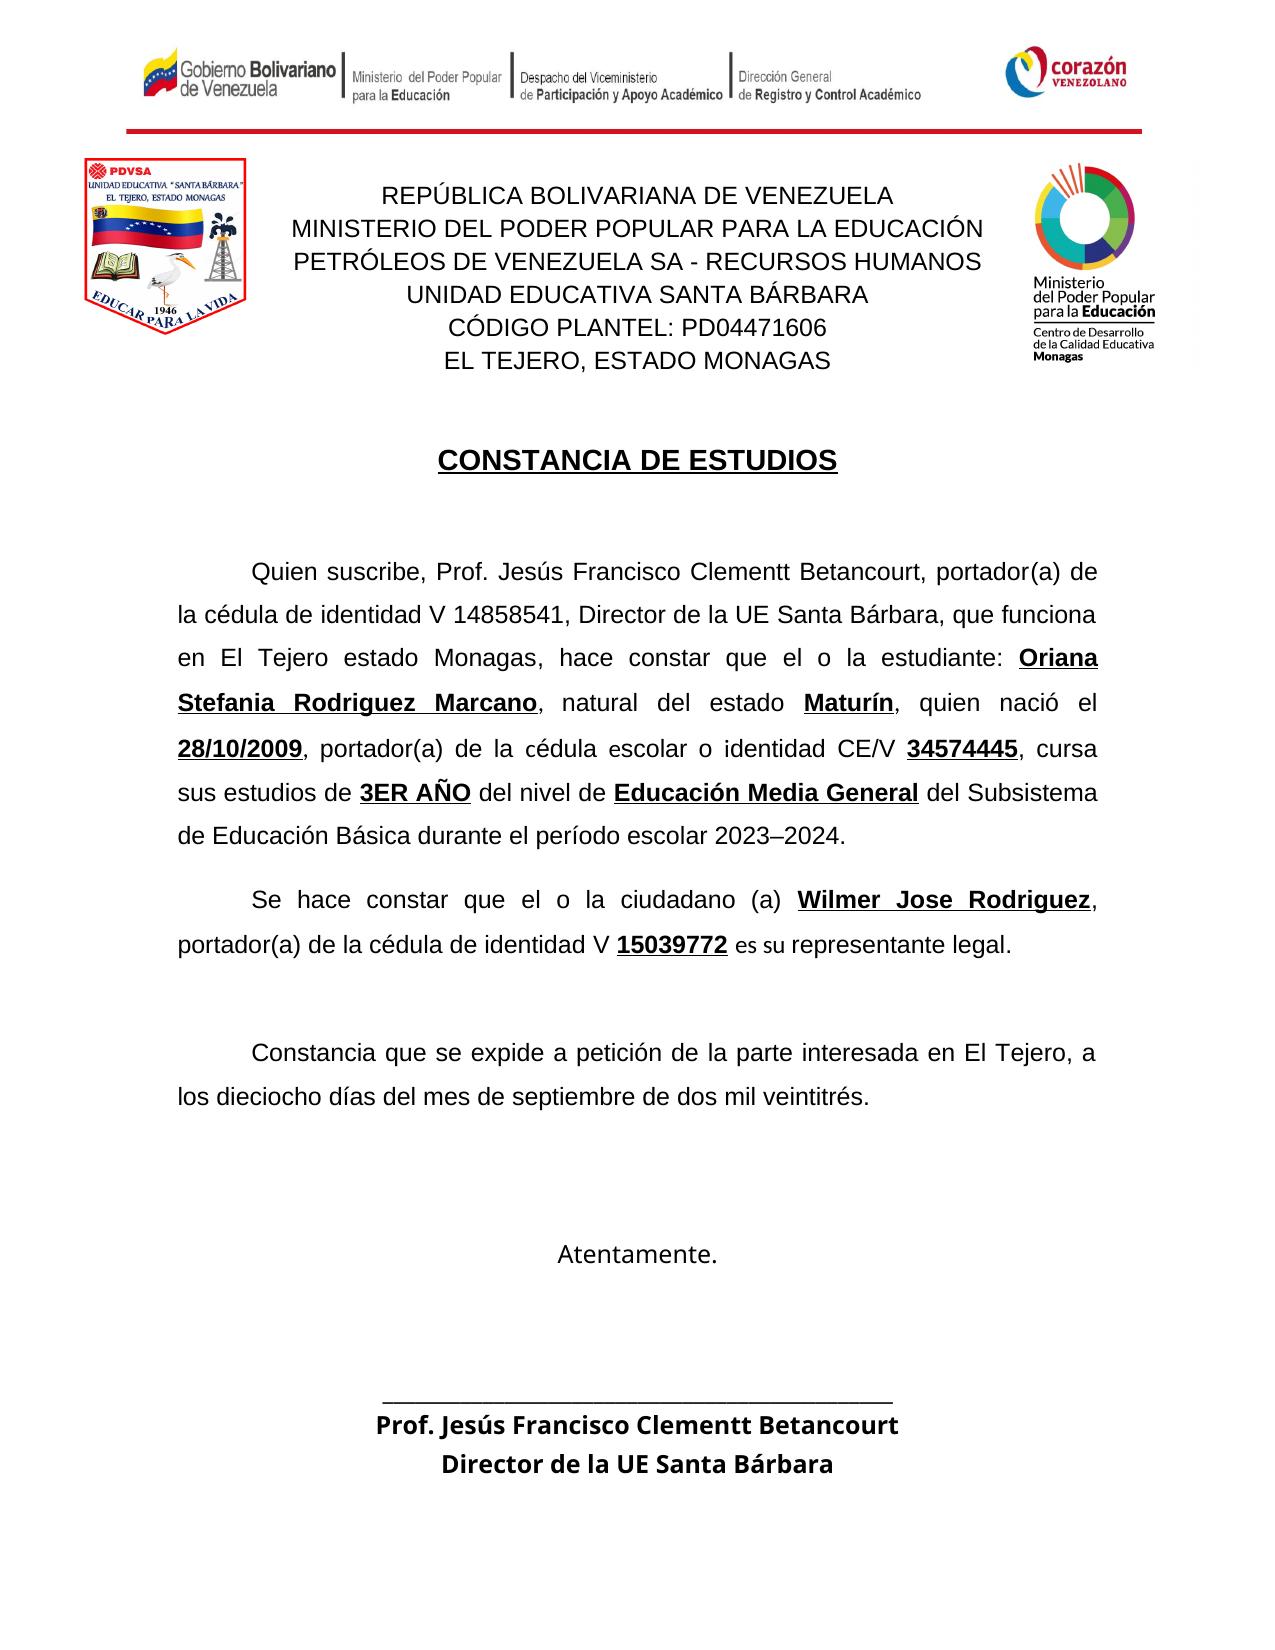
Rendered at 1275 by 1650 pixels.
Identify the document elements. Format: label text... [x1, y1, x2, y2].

text ______________________________________________ [177, 1373, 1098, 1407]
picture [978, 153, 1200, 377]
text Prof. Jesús Francisco Clementt Betancourt [177, 1407, 1098, 1441]
text Director de la UE Santa Bárbara [177, 1447, 1098, 1481]
picture [79, 158, 252, 335]
text EL TEJERO, ESTADO MONAGAS [177, 346, 978, 374]
text Se hace constar que el o la ciudadano (a) Wilmer Jose Rodriguez, portador(a) de la cédula de identidad V 15039772 es su representante legal. [177, 885, 1098, 959]
text UNIDAD EDUCATIVA SANTA BÁRBARA [252, 280, 978, 308]
subtitle REPÚBLICA BOLIVARIANA DE VENEZUELA [252, 181, 978, 209]
subtitle CONSTANCIA DE ESTUDIOS [177, 443, 1098, 476]
subtitle PETRÓLEOS DE VENEZUELA SA - RECURSOS HUMANOS [252, 247, 978, 275]
picture [126, 11, 1142, 134]
text Quien suscribe, Prof. Jesús Francisco Clementt Betancourt, portador(a) de la cédula de identidad V 14858541, Director de la UE Santa Bárbara, que funciona en El Tejero estado Monagas, hace constar que el o la estudiante: Oriana Stefania Rodriguez Marcano, natural del estado Maturín, quien nació el 28/10/2009, portador(a) de la cédula escolar o identidad CE/V 34574445, cursa sus estudios de 3ER AÑO del nivel de Educación Media General del Subsistema de Educación Básica durante el período escolar 2023–2024. [177, 557, 1098, 849]
subtitle MINISTERIO DEL PODER POPULAR PARA LA EDUCACIÓN [252, 214, 978, 242]
text Constancia que se expide a petición de la parte interesada en El Tejero, a los dieciocho días del mes de septiembre de dos mil veintitrés. [177, 1038, 1098, 1110]
text CÓDIGO PLANTEL: PD04471606 [177, 313, 978, 341]
text Atentamente. [177, 1237, 1098, 1271]
